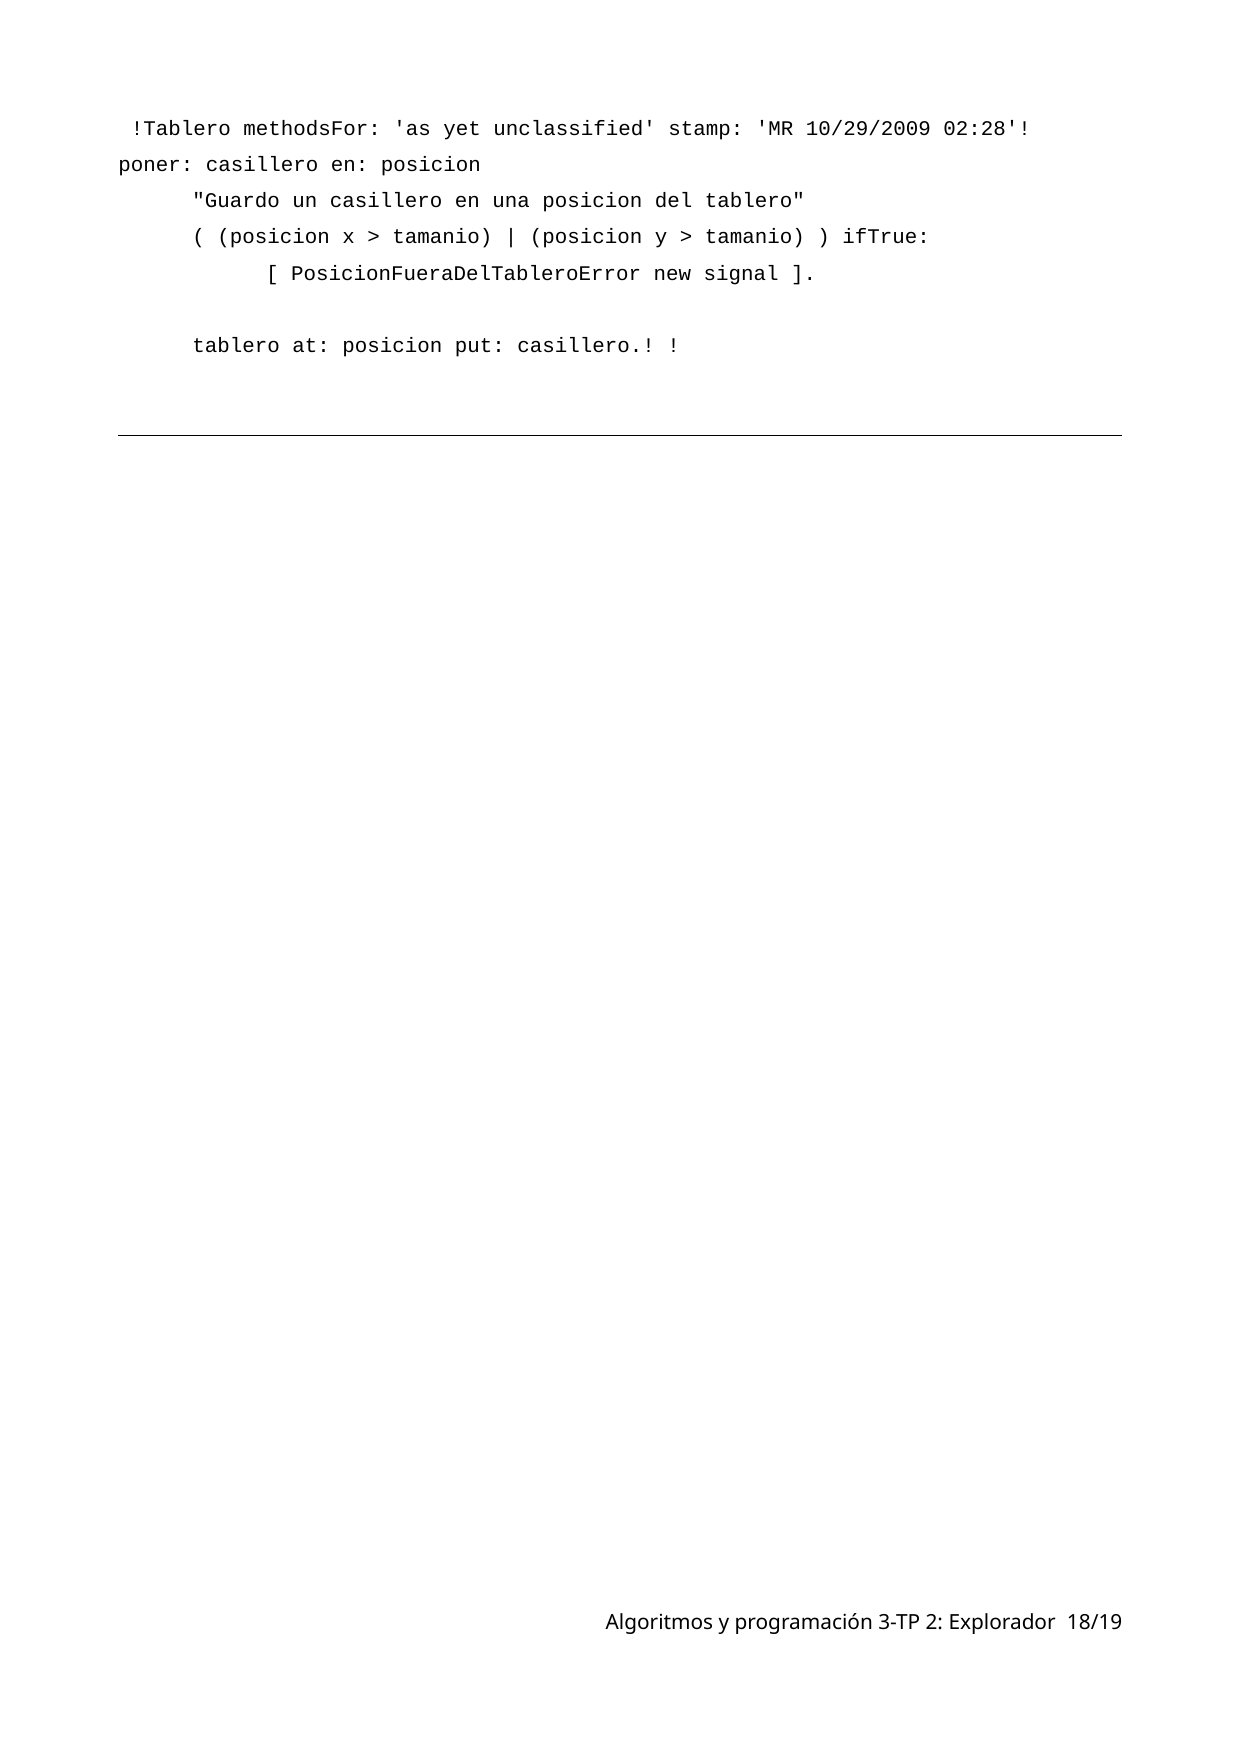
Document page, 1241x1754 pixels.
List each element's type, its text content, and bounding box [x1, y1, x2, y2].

text tablero at: posicion put: casillero.! ! [118, 335, 1122, 359]
text poner: casillero en: posicion [118, 154, 1122, 178]
text [ PosicionFueraDelTableroError new signal ]. [118, 263, 1122, 286]
text "Guardo un casillero en una posicion del tablero" [118, 190, 1122, 214]
text ( (posicion x > tamanio) | (posicion y > tamanio) ) ifTrue: [118, 227, 1122, 250]
text !Tablero methodsFor: 'as yet unclassified' stamp: 'MR 10/29/2009 02:28'! [118, 118, 1122, 142]
